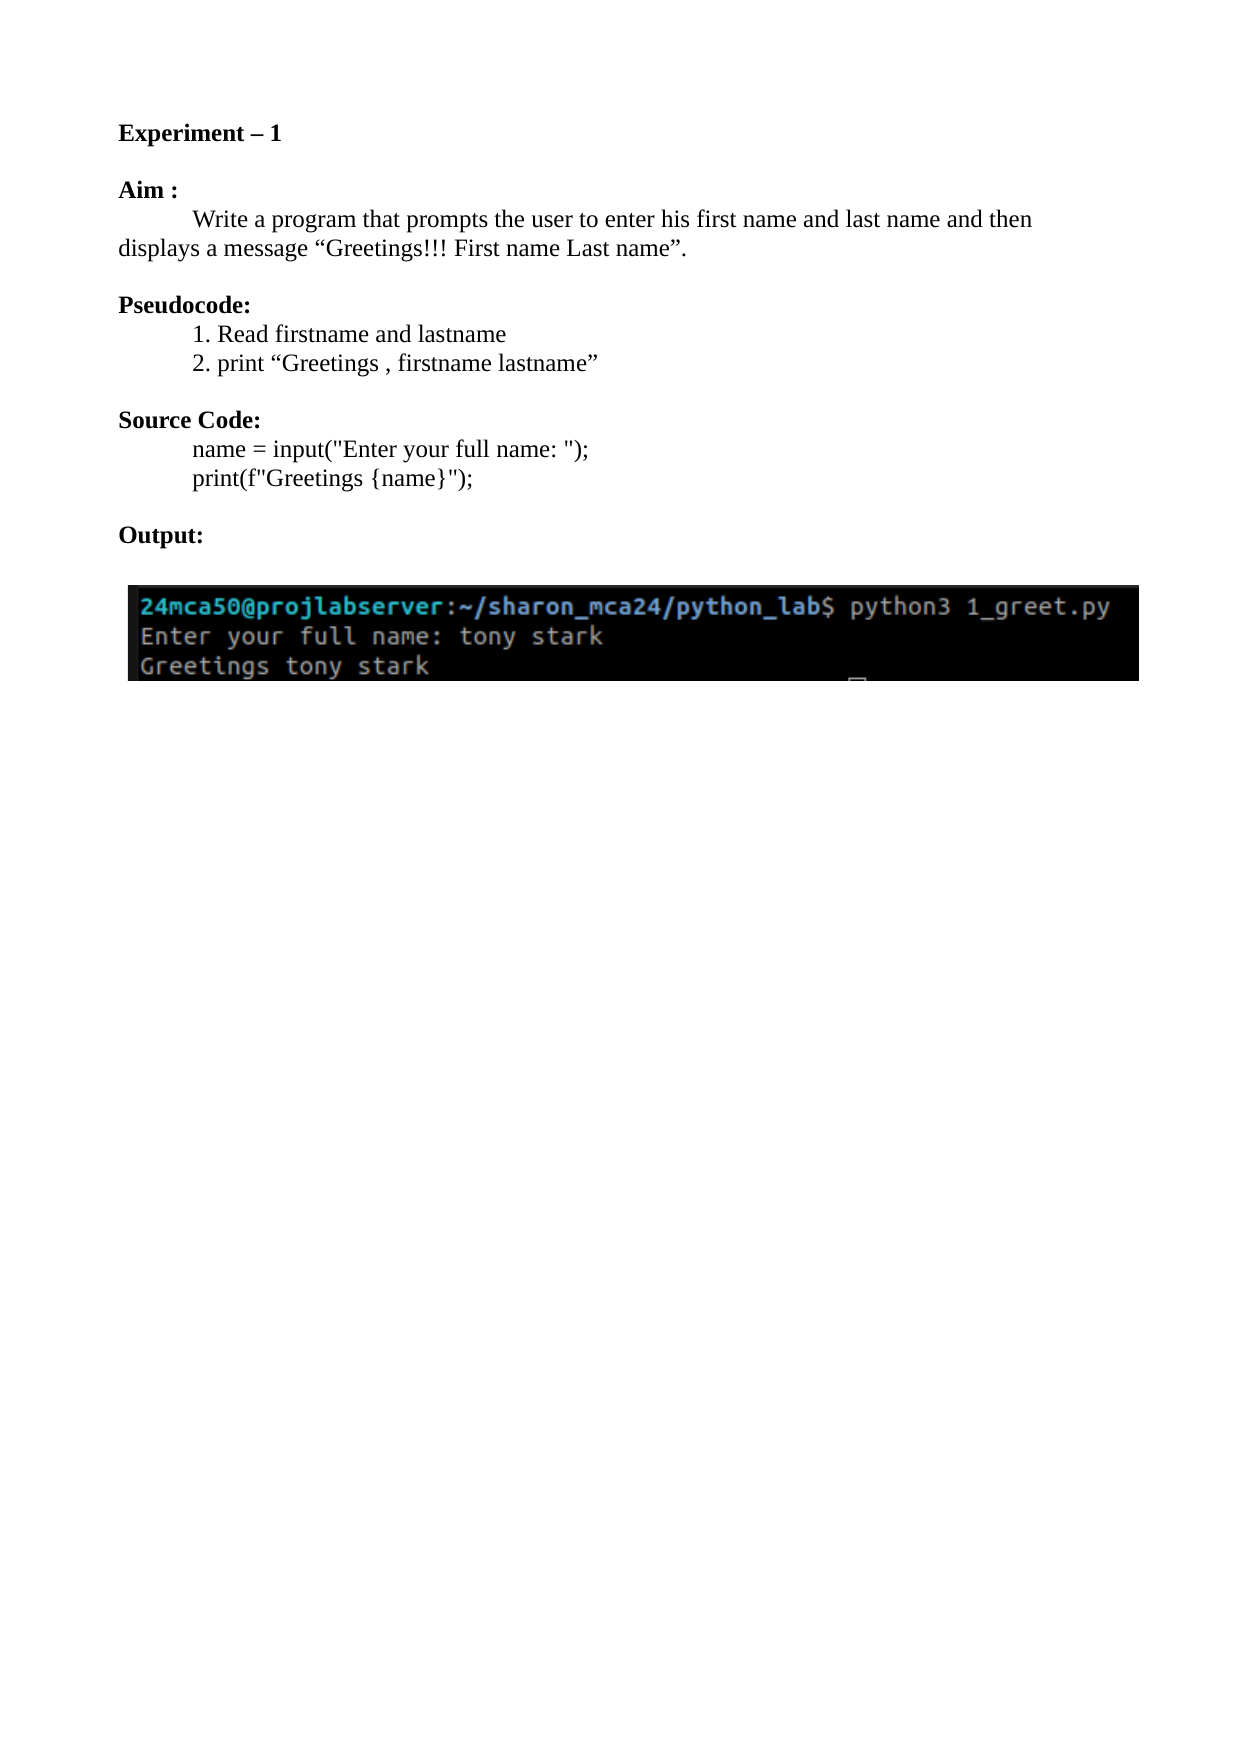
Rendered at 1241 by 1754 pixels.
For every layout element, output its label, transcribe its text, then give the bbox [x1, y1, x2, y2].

text Aim : [118, 176, 1122, 204]
picture [127, 585, 187, 599]
text print(f"Greetings {name}"); [118, 463, 1122, 492]
text Pseudocode: [118, 291, 1122, 319]
text 2. print “Greetings , firstname lastname” [118, 348, 1122, 377]
text Output: [118, 521, 1122, 549]
text displays a message “Greetings!!! First name Last name”. [118, 233, 1122, 262]
text Experiment – 1 [118, 118, 1122, 147]
text Write a program that prompts the user to enter his first name and last name and then [118, 204, 1122, 233]
text name = input("Enter your full name: "); [118, 434, 1122, 463]
text 1. Read firstname and lastname [118, 319, 1122, 348]
text Source Code: [118, 406, 1122, 434]
